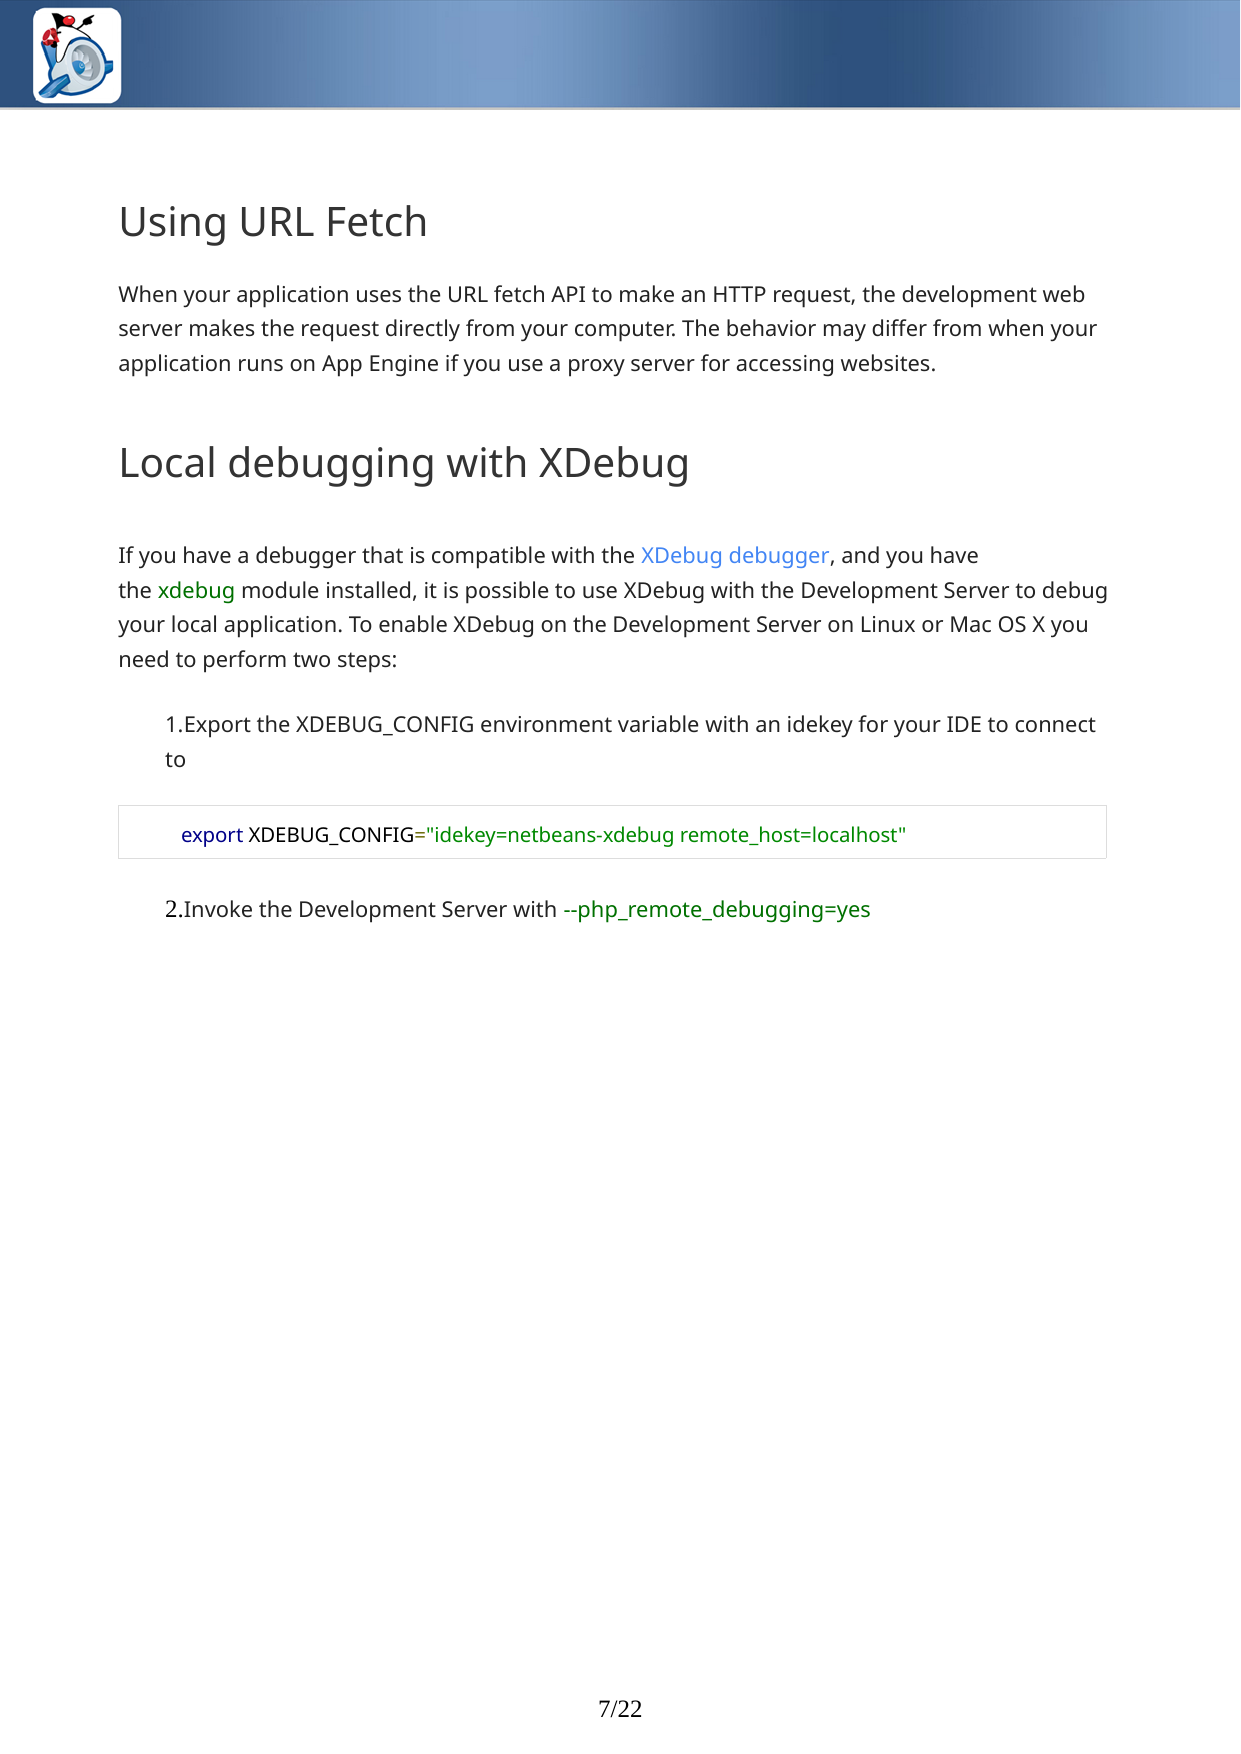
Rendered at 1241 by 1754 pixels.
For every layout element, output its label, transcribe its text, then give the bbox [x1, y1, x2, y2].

subtitle Local debugging with XDebug [118, 434, 1122, 489]
picture [0, 0, 1241, 110]
list Export the XDEBUG_CONFIG environment variable with an idekey for your IDE to connect to [118, 704, 1106, 773]
text If you have a debugger that is compatible with the XDebug debugger, and you have the xdebug module installed, it is possible to use XDebug with the Development Server to debug your local application. To enable XDebug on the Development Server on Linux or Mac OS X you need to perform two steps: [118, 536, 1122, 673]
list Invoke the Development Server with --php_remote_debugging=yes [118, 889, 1106, 923]
text Using URL Fetch [118, 153, 1122, 249]
list export XDEBUG_CONFIG="idekey=netbeans-xdebug remote_host=localhost" [119, 806, 1106, 858]
text When your application uses the URL fetch API to make an HTTP request, the development web server makes the request directly from your computer. The behavior may differ from when your application runs on App Engine if you use a proxy server for accessing websites. [118, 274, 1122, 377]
